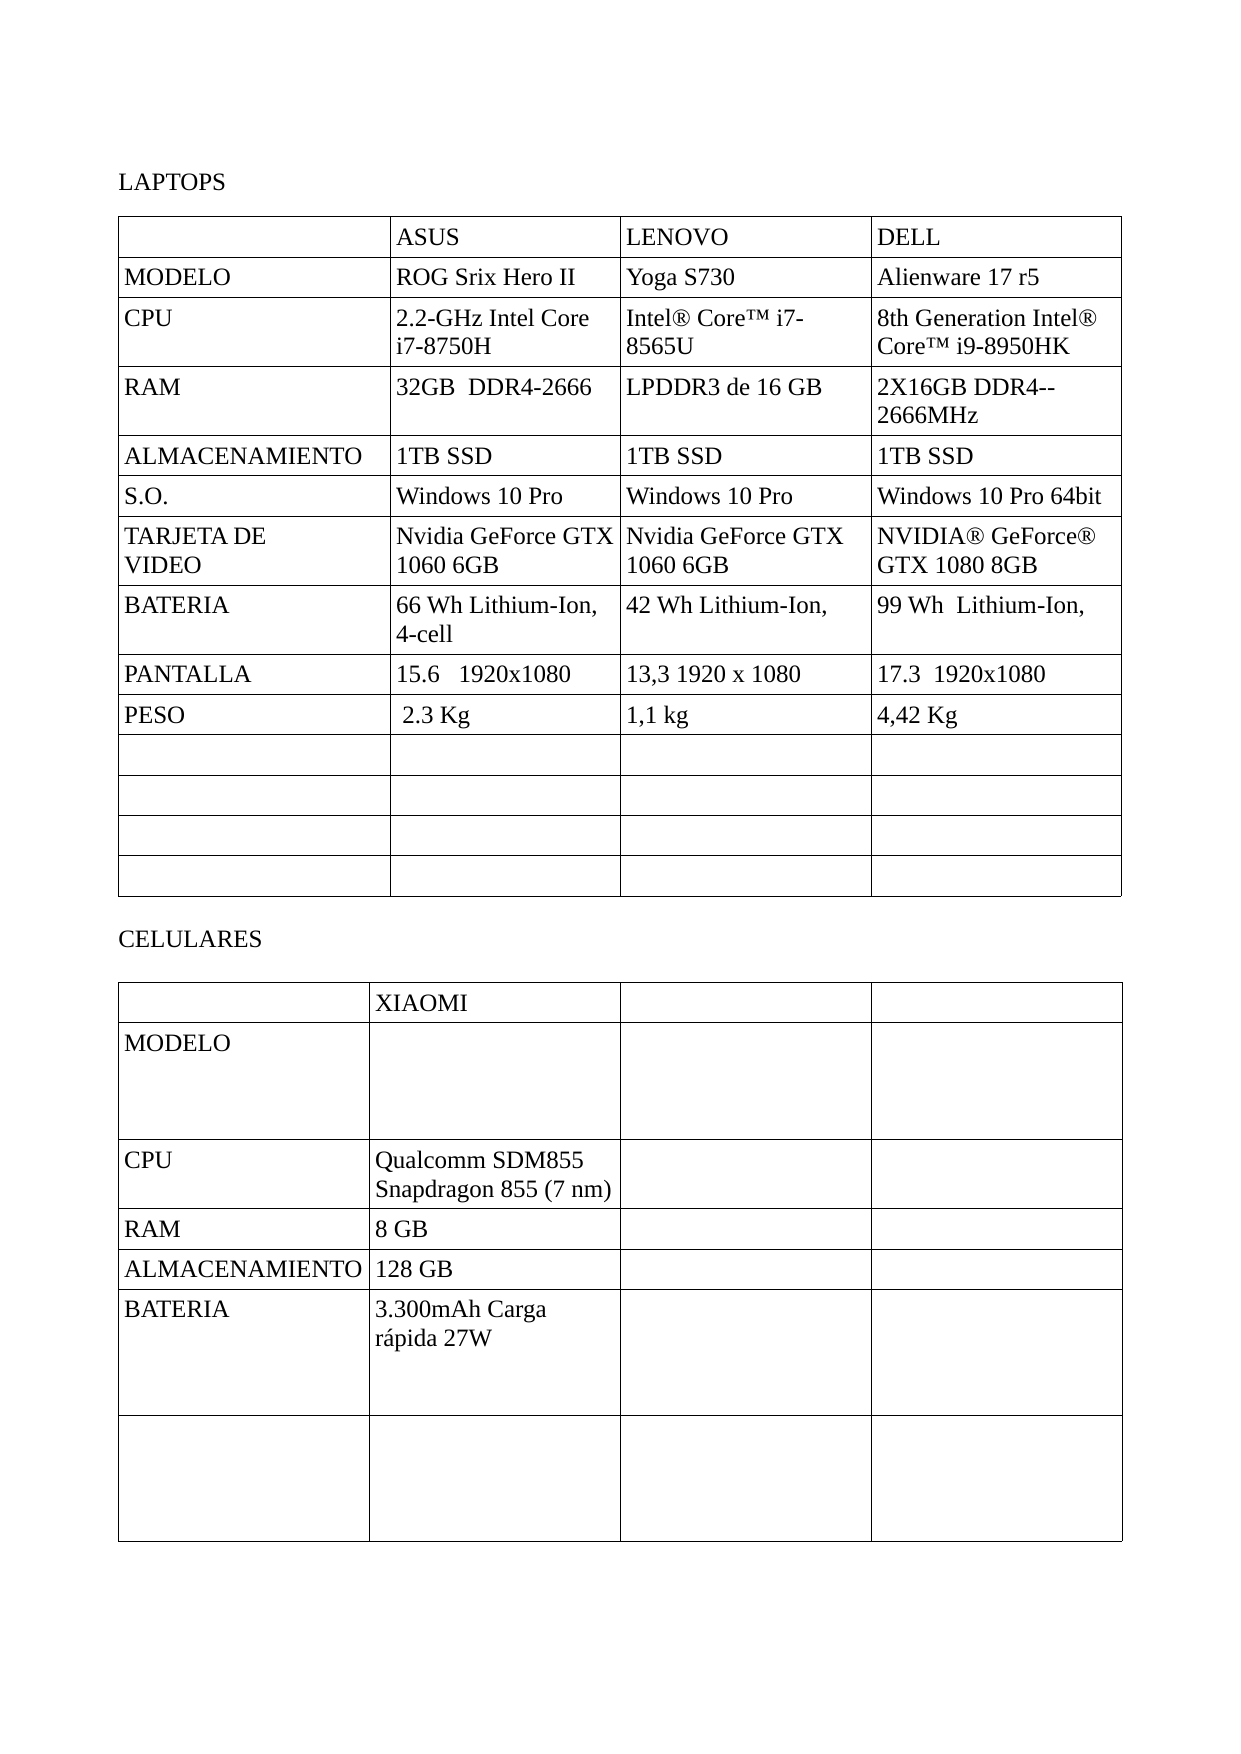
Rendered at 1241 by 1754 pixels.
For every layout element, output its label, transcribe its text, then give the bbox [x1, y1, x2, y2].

table_cell 13,3 1920 x 1080 [621, 655, 871, 694]
table_cell 1TB SSD [872, 436, 1121, 475]
table_header [872, 983, 1122, 1022]
table_cell [872, 1290, 1122, 1415]
table_header [119, 983, 369, 1022]
table_cell ALMACENAMIENTO [119, 1250, 369, 1289]
table_cell [391, 816, 620, 855]
table_header XIAOMI [370, 983, 620, 1022]
table_cell [872, 816, 1121, 855]
text LAPTOPS [118, 167, 1122, 196]
table_cell 99 Wh Lithium-Ion, [872, 586, 1121, 654]
table_cell [119, 776, 390, 815]
table_header ASUS [391, 217, 620, 257]
table_cell [119, 816, 390, 855]
table_cell [621, 1416, 871, 1541]
table_cell RAM [119, 367, 390, 435]
table_cell PANTALLA [119, 655, 390, 694]
table_cell [621, 776, 871, 815]
table_cell 32GB DDR4-2666 [391, 367, 620, 435]
table_cell MODELO [119, 1023, 369, 1139]
table_cell 4,42 Kg [872, 695, 1121, 734]
table_cell Windows 10 Pro [391, 476, 620, 516]
table_cell Yoga S730 [621, 258, 871, 297]
table_cell 1,1 kg [621, 695, 871, 734]
table_cell 8th Generation Intel® Core™ i9-8950HK [872, 298, 1121, 366]
table_cell TARJETA DE VIDEO [119, 517, 390, 585]
table_cell 128 GB [370, 1250, 620, 1289]
table_cell [621, 1209, 871, 1248]
table_cell Nvidia GeForce GTX 1060 6GB [391, 517, 620, 585]
table_cell [872, 856, 1121, 896]
table_cell CPU [119, 298, 390, 366]
table_header [119, 217, 390, 257]
table_cell 1TB SSD [621, 436, 871, 475]
table_cell 2.3 Kg [391, 695, 620, 734]
table_cell 17.3 1920x1080 [872, 655, 1121, 694]
table_cell [872, 776, 1121, 815]
table_cell Nvidia GeForce GTX 1060 6GB [621, 517, 871, 585]
table_cell [391, 856, 620, 896]
table_cell [119, 1416, 369, 1541]
table_cell CPU [119, 1140, 369, 1208]
text CELULARES [118, 924, 1122, 953]
table_cell ALMACENAMIENTO [119, 436, 390, 475]
table_cell 2.2-GHz Intel Core i7-8750H [391, 298, 620, 366]
table_cell 66 Wh Lithium-Ion, 4-cell [391, 586, 620, 654]
table_cell LPDDR3 de 16 GB [621, 367, 871, 435]
table_cell 3.300mAh Carga rápida 27W [370, 1290, 620, 1415]
table_cell [119, 856, 390, 896]
table_cell [872, 735, 1121, 775]
table_cell [872, 1250, 1122, 1289]
table_cell [621, 1250, 871, 1289]
table_header LENOVO [621, 217, 871, 257]
table_cell [621, 1290, 871, 1415]
table_cell [872, 1209, 1122, 1248]
table_cell RAM [119, 1209, 369, 1248]
table_cell [872, 1416, 1122, 1541]
table_cell 2X16GB DDR4--2666MHz [872, 367, 1121, 435]
table_cell Windows 10 Pro [621, 476, 871, 516]
table_cell 15.6 1920x1080 [391, 655, 620, 694]
table_cell MODELO [119, 258, 390, 297]
table_cell [872, 1140, 1122, 1208]
table_cell S.O. [119, 476, 390, 516]
table_cell ROG Srix Hero II [391, 258, 620, 297]
table_cell [621, 816, 871, 855]
table_cell 8 GB [370, 1209, 620, 1248]
table_cell BATERIA [119, 586, 390, 654]
table_cell [370, 1023, 620, 1139]
table_header [621, 983, 871, 1022]
table_cell 42 Wh Lithium-Ion, [621, 586, 871, 654]
table_cell [391, 735, 620, 775]
table_cell [391, 776, 620, 815]
table_header DELL [872, 217, 1121, 257]
table_cell [872, 1023, 1122, 1139]
table_cell Qualcomm SDM855 Snapdragon 855 (7 nm) [370, 1140, 620, 1208]
table_cell 1TB SSD [391, 436, 620, 475]
table_cell [621, 1023, 871, 1139]
table_cell Alienware 17 r5 [872, 258, 1121, 297]
table_cell PESO [119, 695, 390, 734]
table_cell [119, 735, 390, 775]
table_cell [621, 1140, 871, 1208]
table_cell [370, 1416, 620, 1541]
table_cell [621, 735, 871, 775]
table_cell NVIDIA® GeForce® GTX 1080 8GB [872, 517, 1121, 585]
table_cell BATERIA [119, 1290, 369, 1415]
table_cell Intel® Core™ i7-8565U [621, 298, 871, 366]
table_cell Windows 10 Pro 64bit [872, 476, 1121, 516]
table_cell [621, 856, 871, 896]
